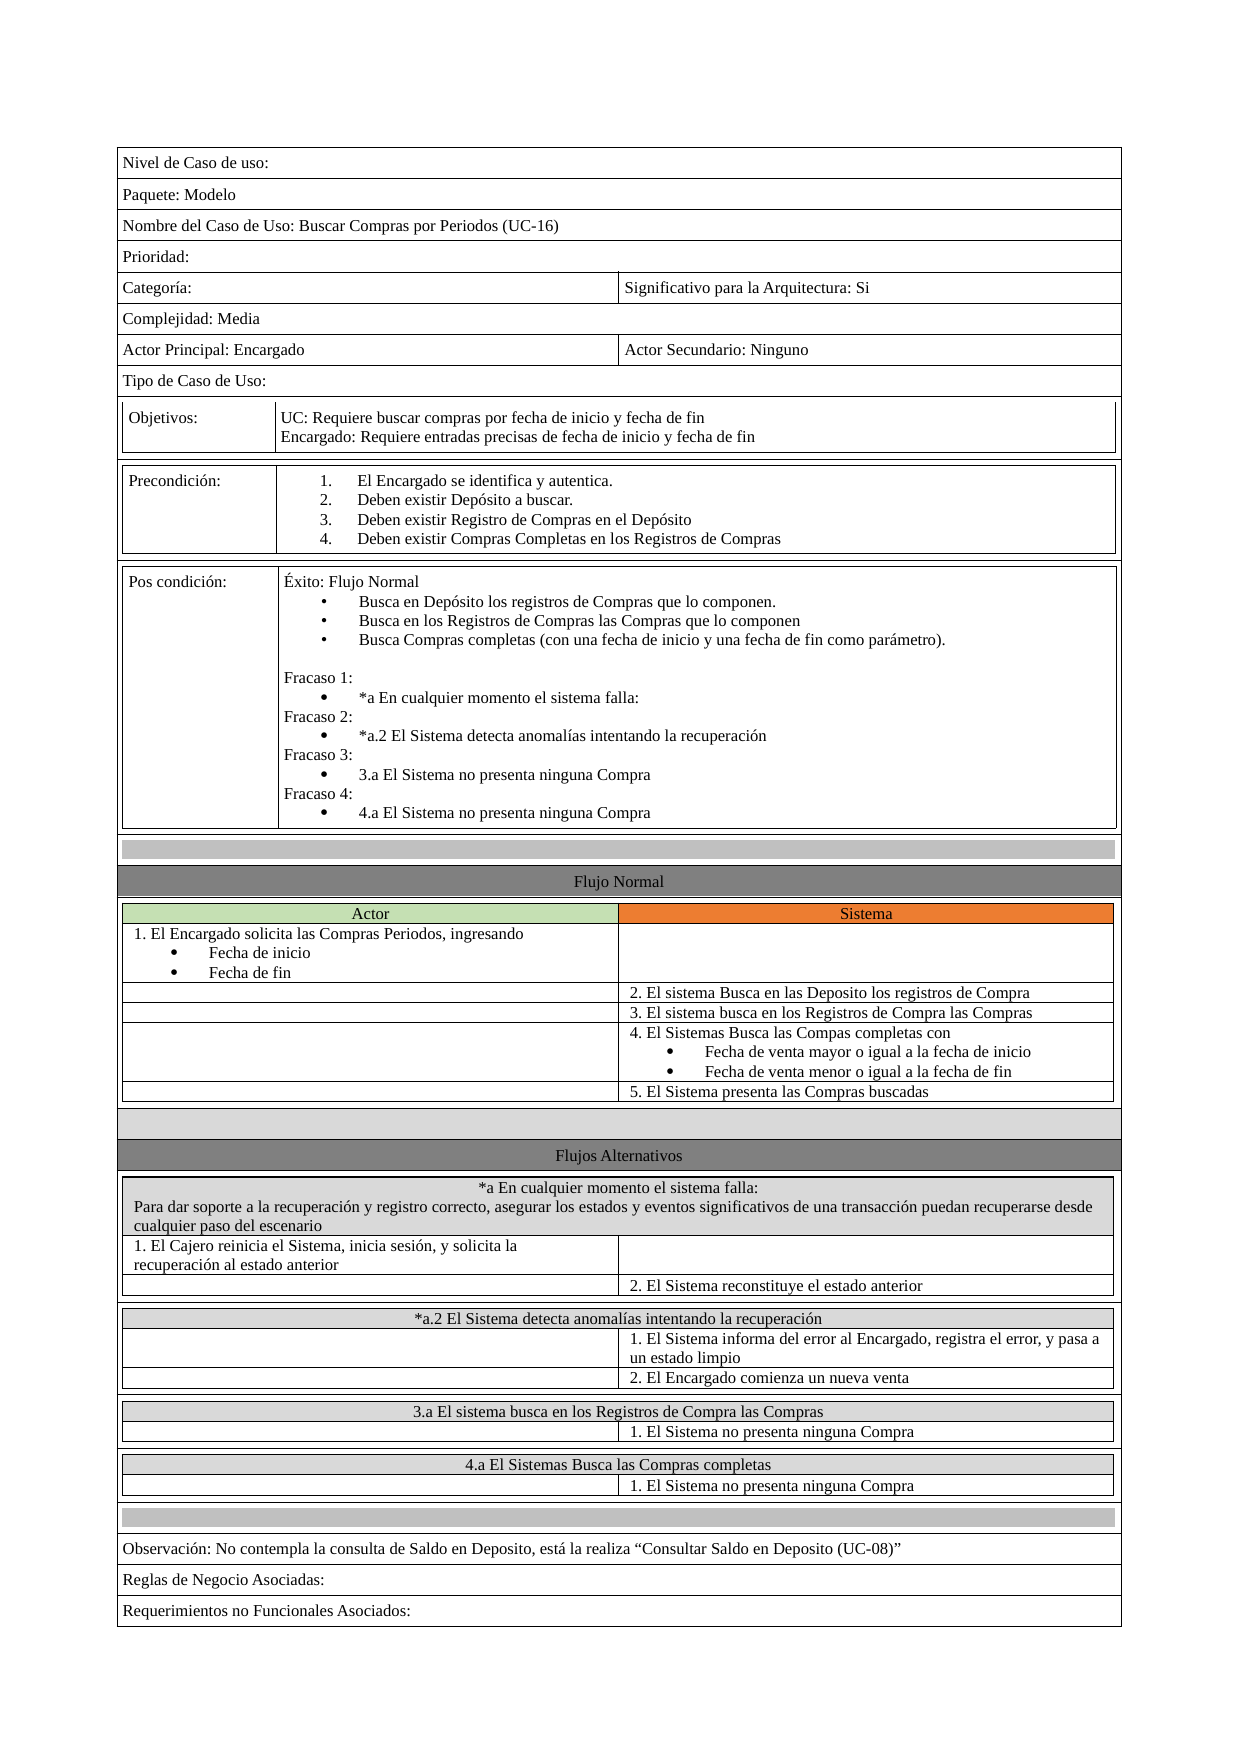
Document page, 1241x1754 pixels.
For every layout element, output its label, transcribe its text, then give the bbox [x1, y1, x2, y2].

table_cell Paquete: Modelo [118, 179, 1121, 209]
table_cell [118, 835, 1121, 865]
table_header Actor [123, 904, 618, 923]
table_cell Nombre del Caso de Uso: Buscar Compras por Periodos (UC-16) [118, 210, 1121, 240]
table_header *a En cualquier momento el sistema falla: Para dar soporte a la recuperación y registro correcto, asegurar los estados y eventos significativos de una transacción puedan recuperarse desde cualquier paso del escenario [123, 1178, 1113, 1235]
table_cell Categoría: [118, 273, 618, 303]
table_cell [619, 924, 1113, 982]
table_cell [123, 1023, 618, 1081]
table_cell 2. El Encargado comienza un nueva venta [619, 1368, 1113, 1387]
table_cell Complejidad: Media [118, 304, 1121, 334]
table_cell Tipo de Caso de Uso: [118, 366, 1121, 396]
table_header Nivel de Caso de uso: [118, 148, 1121, 178]
table_cell Flujo Normal [118, 866, 1121, 896]
table_cell [118, 1171, 1121, 1301]
table_cell 3. El sistema busca en los Registros de Compra las Compras [619, 1003, 1113, 1022]
table_header Pos condición: [123, 567, 278, 828]
table_cell [118, 1503, 1121, 1533]
table_header Objetivos: [123, 402, 275, 452]
table_cell 2. El sistema Busca en las Deposito los registros de Compra [619, 983, 1113, 1002]
table_header Sistema [619, 904, 1113, 923]
table_cell [118, 1109, 1121, 1139]
table_cell [118, 561, 1121, 834]
table_cell [123, 1275, 618, 1294]
table_cell Observación: No contempla la consulta de Saldo en Deposito, está la realiza “Consultar Saldo en Deposito (UC-08)” [118, 1534, 1121, 1564]
table_header UC: Requiere buscar compras por fecha de inicio y fecha de fin Encargado: Requiere entradas precisas de fecha de inicio y fecha de fin [276, 402, 1115, 452]
table_cell [123, 983, 618, 1002]
table_cell Actor Secundario: Ninguno [619, 335, 1121, 365]
table_cell [123, 1475, 618, 1494]
table_cell 5. El Sistema presenta las Compras buscadas [619, 1082, 1113, 1101]
table_cell [123, 1422, 618, 1441]
table_cell Prioridad: [118, 241, 1121, 271]
table_cell [118, 397, 1121, 458]
table_cell [123, 1082, 618, 1101]
table_cell [123, 1368, 618, 1387]
table_cell [123, 1329, 618, 1367]
table_cell 1. El Sistema no presenta ninguna Compra [619, 1422, 1113, 1441]
table_cell [123, 1003, 618, 1022]
table_cell Requerimientos no Funcionales Asociados: [118, 1596, 1121, 1626]
table_cell Flujos Alternativos [118, 1140, 1121, 1170]
table_header 3.a El sistema busca en los Registros de Compra las Compras [123, 1402, 1113, 1421]
table_cell 4. El Sistemas Busca las Compas completas con Fecha de venta mayor o igual a la fecha de inicio Fecha de venta menor o igual a la fecha de fin [619, 1023, 1113, 1081]
table_cell [118, 1395, 1121, 1448]
table_cell 1. El Sistema informa del error al Encargado, registra el error, y pasa a un estado limpio [619, 1329, 1113, 1367]
table_cell Reglas de Negocio Asociadas: [118, 1565, 1121, 1595]
table_cell [118, 898, 1121, 1108]
table_cell Actor Principal: Encargado [118, 335, 618, 365]
table_cell [619, 1236, 1113, 1274]
table_cell 1. El Sistema no presenta ninguna Compra [619, 1475, 1113, 1494]
table_cell [118, 1449, 1121, 1501]
table_cell 2. El Sistema reconstituye el estado anterior [619, 1275, 1113, 1294]
table_header *a.2 El Sistema detecta anomalías intentando la recuperación [123, 1309, 1113, 1328]
table_header Precondición: [123, 466, 276, 553]
table_cell Significativo para la Arquitectura: Si [619, 273, 1121, 303]
table_header El Encargado se identifica y autentica. Deben existir Depósito a buscar. Deben existir Registro de Compras en el Depósito Deben existir Compras Completas en los Registros de Compras [277, 466, 1115, 553]
table_header 4.a El Sistemas Busca las Compras completas [123, 1455, 1113, 1474]
table_cell [118, 1303, 1121, 1394]
table_cell 1. El Cajero reinicia el Sistema, inicia sesión, y solicita la recuperación al estado anterior [123, 1236, 618, 1274]
table_header Éxito: Flujo Normal Busca en Depósito los registros de Compras que lo componen. Busca en los Registros de Compras las Compras que lo componen Busca Compras completas (con una fecha de inicio y una fecha de fin como parámetro). Fracaso 1: *a En cualquier momento el sistema falla: Fracaso 2: *a.2 El Sistema detecta anomalías intentando la recuperación Fracaso 3: 3.a El Sistema no presenta ninguna Compra Fracaso 4: 4.a El Sistema no presenta ninguna Compra [279, 567, 1116, 828]
table_cell [118, 460, 1121, 560]
table_cell 1. El Encargado solicita las Compras Periodos, ingresando Fecha de inicio Fecha de fin [123, 924, 618, 982]
